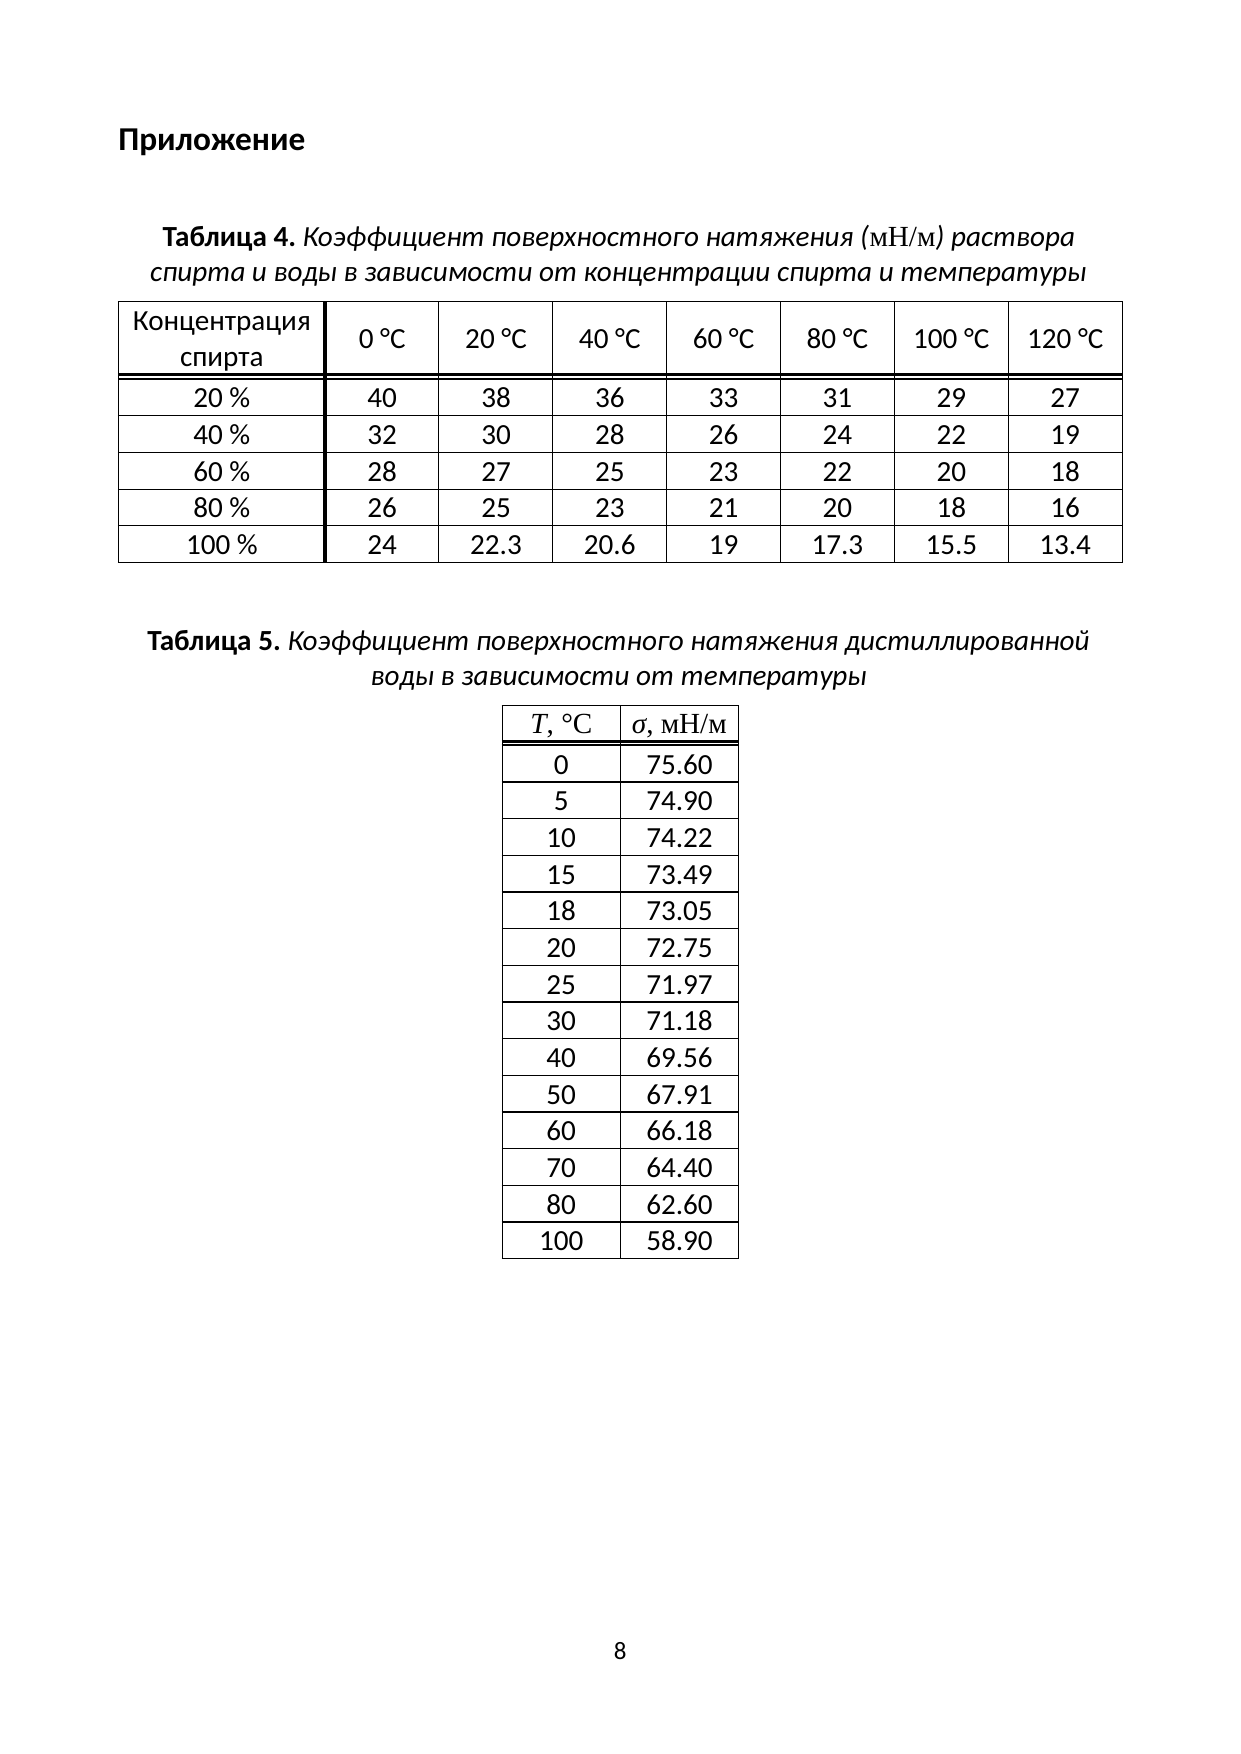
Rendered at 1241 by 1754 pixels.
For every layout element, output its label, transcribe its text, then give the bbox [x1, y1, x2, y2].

table_cell 22 [895, 416, 1008, 452]
table_cell 26 [667, 416, 780, 452]
table_cell 20.6 [553, 526, 666, 562]
text Таблица 4. Коэффициент поверхностного натяжения (мН/м) раствора спирта и воды в зависимости от концентрации спирта и температуры [118, 218, 1122, 289]
table_cell 20 % [119, 380, 323, 415]
table_cell 18 [1009, 453, 1122, 488]
table_header 0 °C [327, 302, 438, 373]
table_cell 75.60 [621, 746, 738, 781]
subtitle Приложение [118, 118, 1122, 159]
table_cell 50 [503, 1076, 620, 1111]
table_cell 71.18 [621, 1003, 738, 1038]
table_header 60 °C [667, 302, 780, 373]
table_cell 23 [667, 453, 780, 488]
table_cell 60 % [119, 453, 323, 488]
table_cell 40 [503, 1039, 620, 1075]
table_cell 23 [553, 490, 666, 525]
table_cell 18 [503, 893, 620, 928]
table_cell 27 [1009, 380, 1122, 415]
table_cell 22 [781, 453, 894, 488]
table_cell 17.3 [781, 526, 894, 562]
table_cell 27 [439, 453, 552, 488]
table_cell 40 [327, 380, 438, 415]
table_cell 18 [895, 490, 1008, 525]
table_cell 74.90 [621, 783, 738, 818]
table_cell 20 [895, 453, 1008, 488]
table_cell 73.05 [621, 893, 738, 928]
table_cell 24 [327, 526, 438, 562]
table_cell 30 [439, 416, 552, 452]
table_cell 100 % [119, 526, 323, 562]
table_cell 36 [553, 380, 666, 415]
table_cell 100 [503, 1223, 620, 1258]
table_header T, °C [503, 706, 620, 739]
table_header 40 °C [553, 302, 666, 373]
table_cell 21 [667, 490, 780, 525]
table_cell 25 [439, 490, 552, 525]
text Таблица 5. Коэффициент поверхностного натяжения дистиллированной воды в зависимости от температуры [118, 622, 1122, 693]
table_cell 16 [1009, 490, 1122, 525]
table_header σ, мН/м [621, 706, 738, 739]
table_cell 70 [503, 1149, 620, 1185]
table_cell 64.40 [621, 1149, 738, 1185]
table_cell 30 [503, 1003, 620, 1038]
table_cell 28 [327, 453, 438, 488]
table_header 20 °C [439, 302, 552, 373]
table_cell 32 [327, 416, 438, 452]
table_header 100 °C [895, 302, 1008, 373]
table_cell 33 [667, 380, 780, 415]
table_cell 66.18 [621, 1113, 738, 1148]
table_cell 62.60 [621, 1186, 738, 1221]
table_header 80 °C [781, 302, 894, 373]
table_cell 40 % [119, 416, 323, 452]
table_cell 19 [667, 526, 780, 562]
table_cell 69.56 [621, 1039, 738, 1075]
table_cell 19 [1009, 416, 1122, 452]
table_cell 38 [439, 380, 552, 415]
table_cell 80 % [119, 490, 323, 525]
table_cell 5 [503, 783, 620, 818]
table_cell 20 [503, 929, 620, 965]
table_cell 73.49 [621, 856, 738, 891]
table_cell 13.4 [1009, 526, 1122, 562]
table_cell 26 [327, 490, 438, 525]
table_header 120 °C [1009, 302, 1122, 373]
table_cell 0 [503, 746, 620, 781]
table_cell 67.91 [621, 1076, 738, 1111]
table_cell 25 [553, 453, 666, 488]
table_cell 28 [553, 416, 666, 452]
table_cell 22.3 [439, 526, 552, 562]
table_cell 71.97 [621, 966, 738, 1001]
table_cell 25 [503, 966, 620, 1001]
table_cell 80 [503, 1186, 620, 1221]
table_cell 74.22 [621, 819, 738, 855]
table_cell 15.5 [895, 526, 1008, 562]
table_cell 31 [781, 380, 894, 415]
table_cell 15 [503, 856, 620, 891]
table_cell 72.75 [621, 929, 738, 965]
table_cell 20 [781, 490, 894, 525]
table_cell 10 [503, 819, 620, 855]
table_cell 29 [895, 380, 1008, 415]
table_header Концентрация спирта [119, 302, 323, 373]
table_cell 58.90 [621, 1223, 738, 1258]
table_cell 24 [781, 416, 894, 452]
table_cell 60 [503, 1113, 620, 1148]
